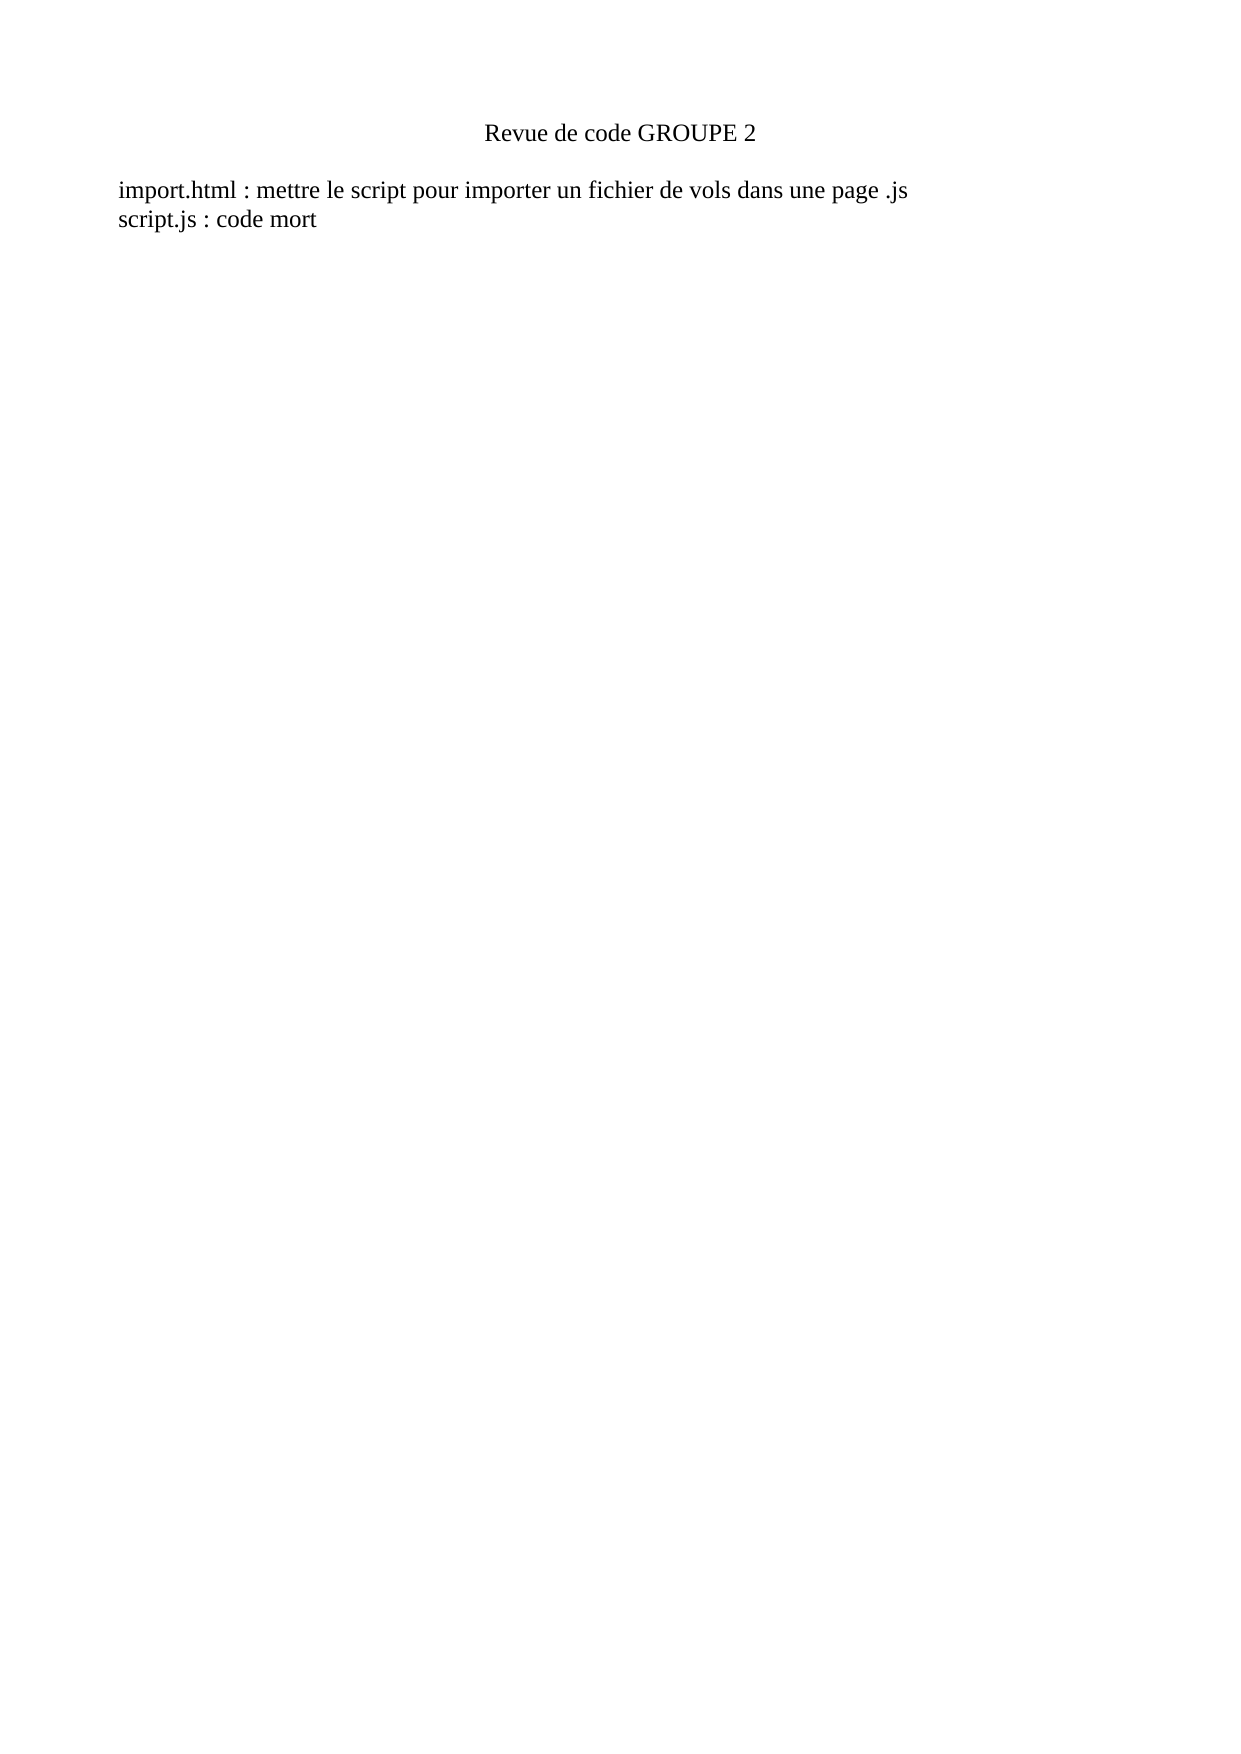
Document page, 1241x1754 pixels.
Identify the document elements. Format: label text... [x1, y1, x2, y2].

text import.html : mettre le script pour importer un fichier de vols dans une page .js [118, 176, 1122, 204]
text script.js : code mort [118, 204, 1122, 233]
text Revue de code GROUPE 2 [118, 118, 1122, 147]
